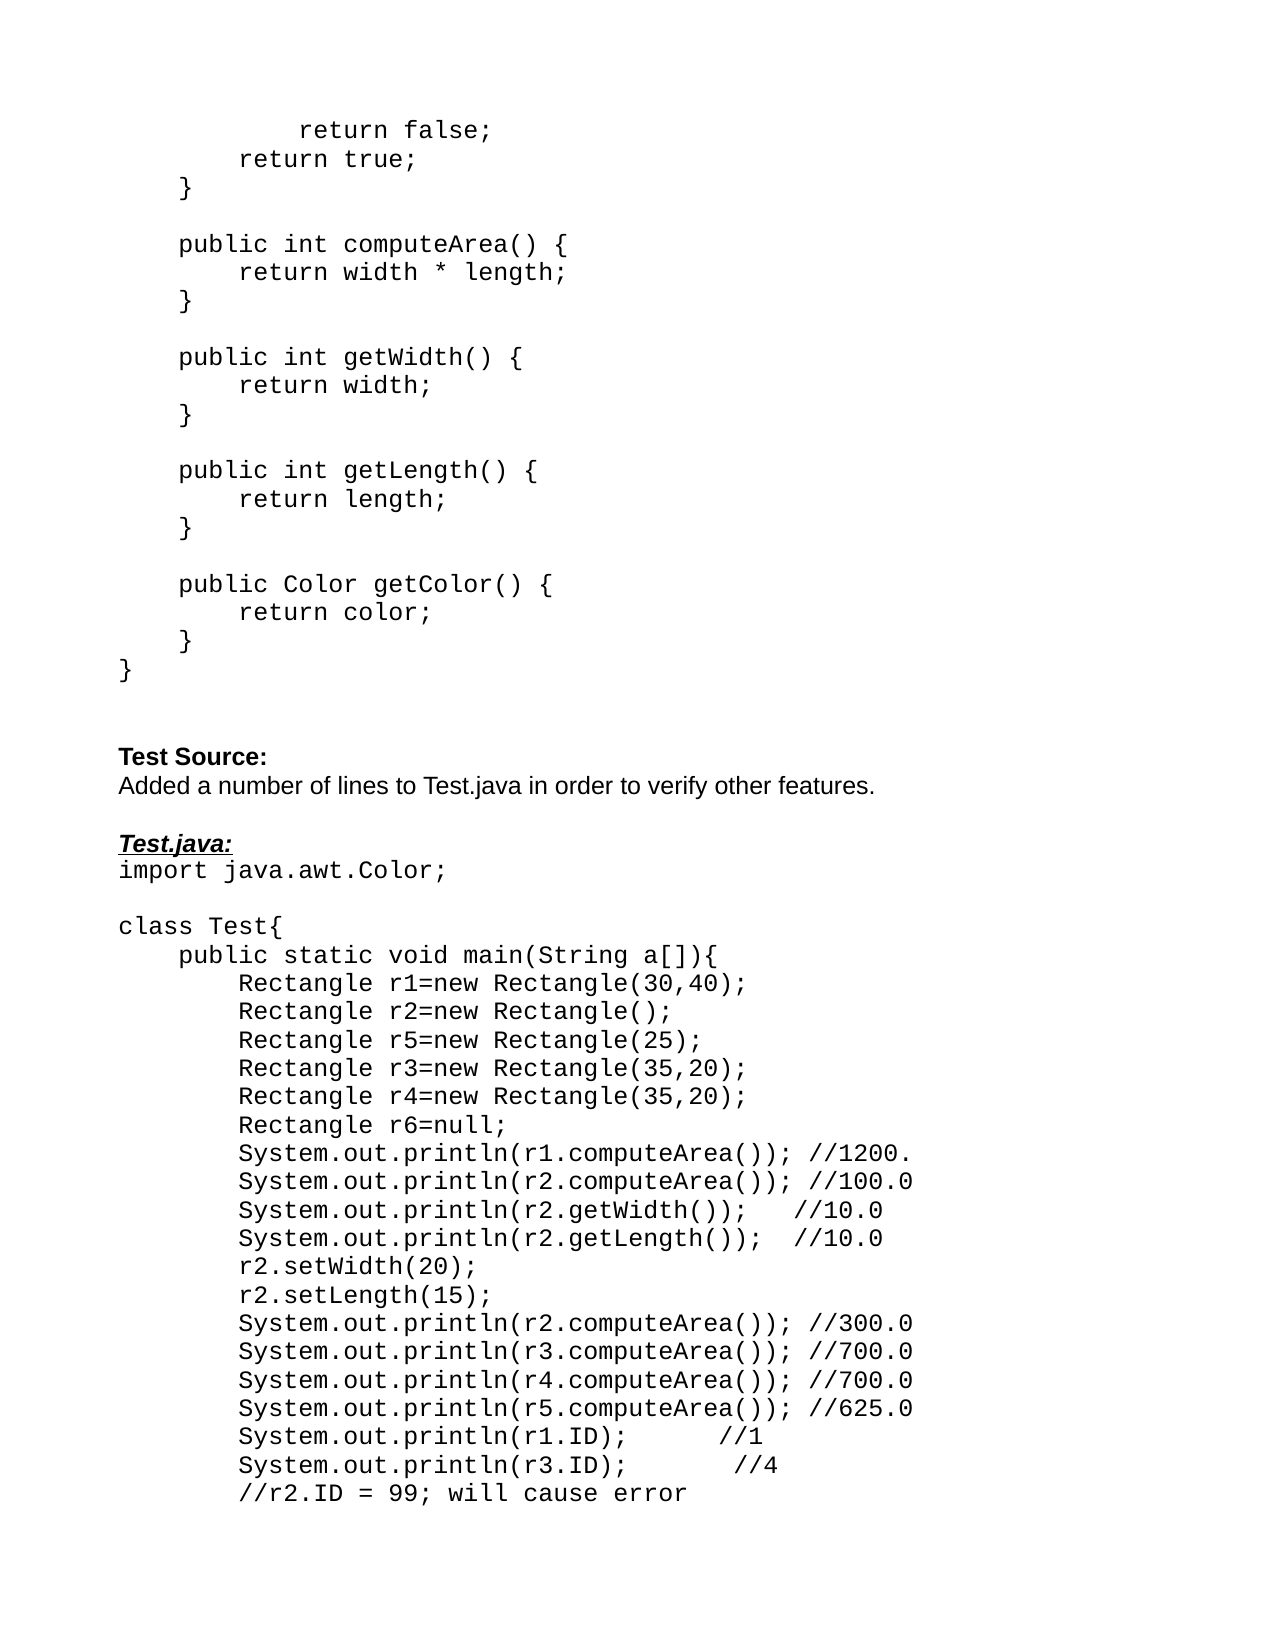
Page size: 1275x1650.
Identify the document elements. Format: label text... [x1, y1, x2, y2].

text } [118, 288, 1157, 316]
text Rectangle r6=null; [118, 1112, 1157, 1141]
text } [118, 175, 1157, 203]
text Rectangle r1=new Rectangle(30,40); [118, 971, 1157, 999]
text Test.java: [118, 828, 1157, 857]
text class Test{ [118, 914, 1157, 942]
text System.out.println(r1.computeArea()); //1200. [118, 1141, 1157, 1169]
text return width; [118, 373, 1157, 401]
text System.out.println(r3.computeArea()); //700.0 [118, 1339, 1157, 1367]
text System.out.println(r2.computeArea()); //100.0 [118, 1169, 1157, 1197]
text } [118, 628, 1157, 656]
text return width * length; [118, 260, 1157, 288]
text System.out.println(r2.computeArea()); //300.0 [118, 1311, 1157, 1339]
text } [118, 656, 1157, 685]
text Added a number of lines to Test.java in order to verify other features. [118, 771, 1157, 800]
text System.out.println(r4.computeArea()); //700.0 [118, 1367, 1157, 1396]
text public int getLength() { [118, 458, 1157, 486]
text return length; [118, 486, 1157, 515]
text System.out.println(r3.ID); //4 [118, 1452, 1157, 1481]
text Rectangle r4=new Rectangle(35,20); [118, 1084, 1157, 1112]
text System.out.println(r2.getWidth()); //10.0 [118, 1197, 1157, 1226]
text return color; [118, 600, 1157, 628]
text r2.setLength(15); [118, 1282, 1157, 1311]
text public int getWidth() { [118, 345, 1157, 373]
text System.out.println(r5.computeArea()); //625.0 [118, 1396, 1157, 1424]
text System.out.println(r2.getLength()); //10.0 [118, 1226, 1157, 1254]
text System.out.println(r1.ID); //1 [118, 1424, 1157, 1452]
text public Color getColor() { [118, 571, 1157, 600]
text public int computeArea() { [118, 231, 1157, 260]
text Rectangle r2=new Rectangle(); [118, 999, 1157, 1027]
text return false; [118, 118, 1157, 146]
text public static void main(String a[]){ [118, 942, 1157, 971]
text Test Source: [118, 742, 1157, 771]
text } [118, 401, 1157, 430]
text import java.awt.Color; [118, 857, 1157, 886]
text r2.setWidth(20); [118, 1254, 1157, 1282]
text //r2.ID = 99; will cause error [118, 1481, 1157, 1509]
text Rectangle r5=new Rectangle(25); [118, 1027, 1157, 1056]
text Rectangle r3=new Rectangle(35,20); [118, 1056, 1157, 1084]
text } [118, 515, 1157, 543]
text return true; [118, 146, 1157, 175]
